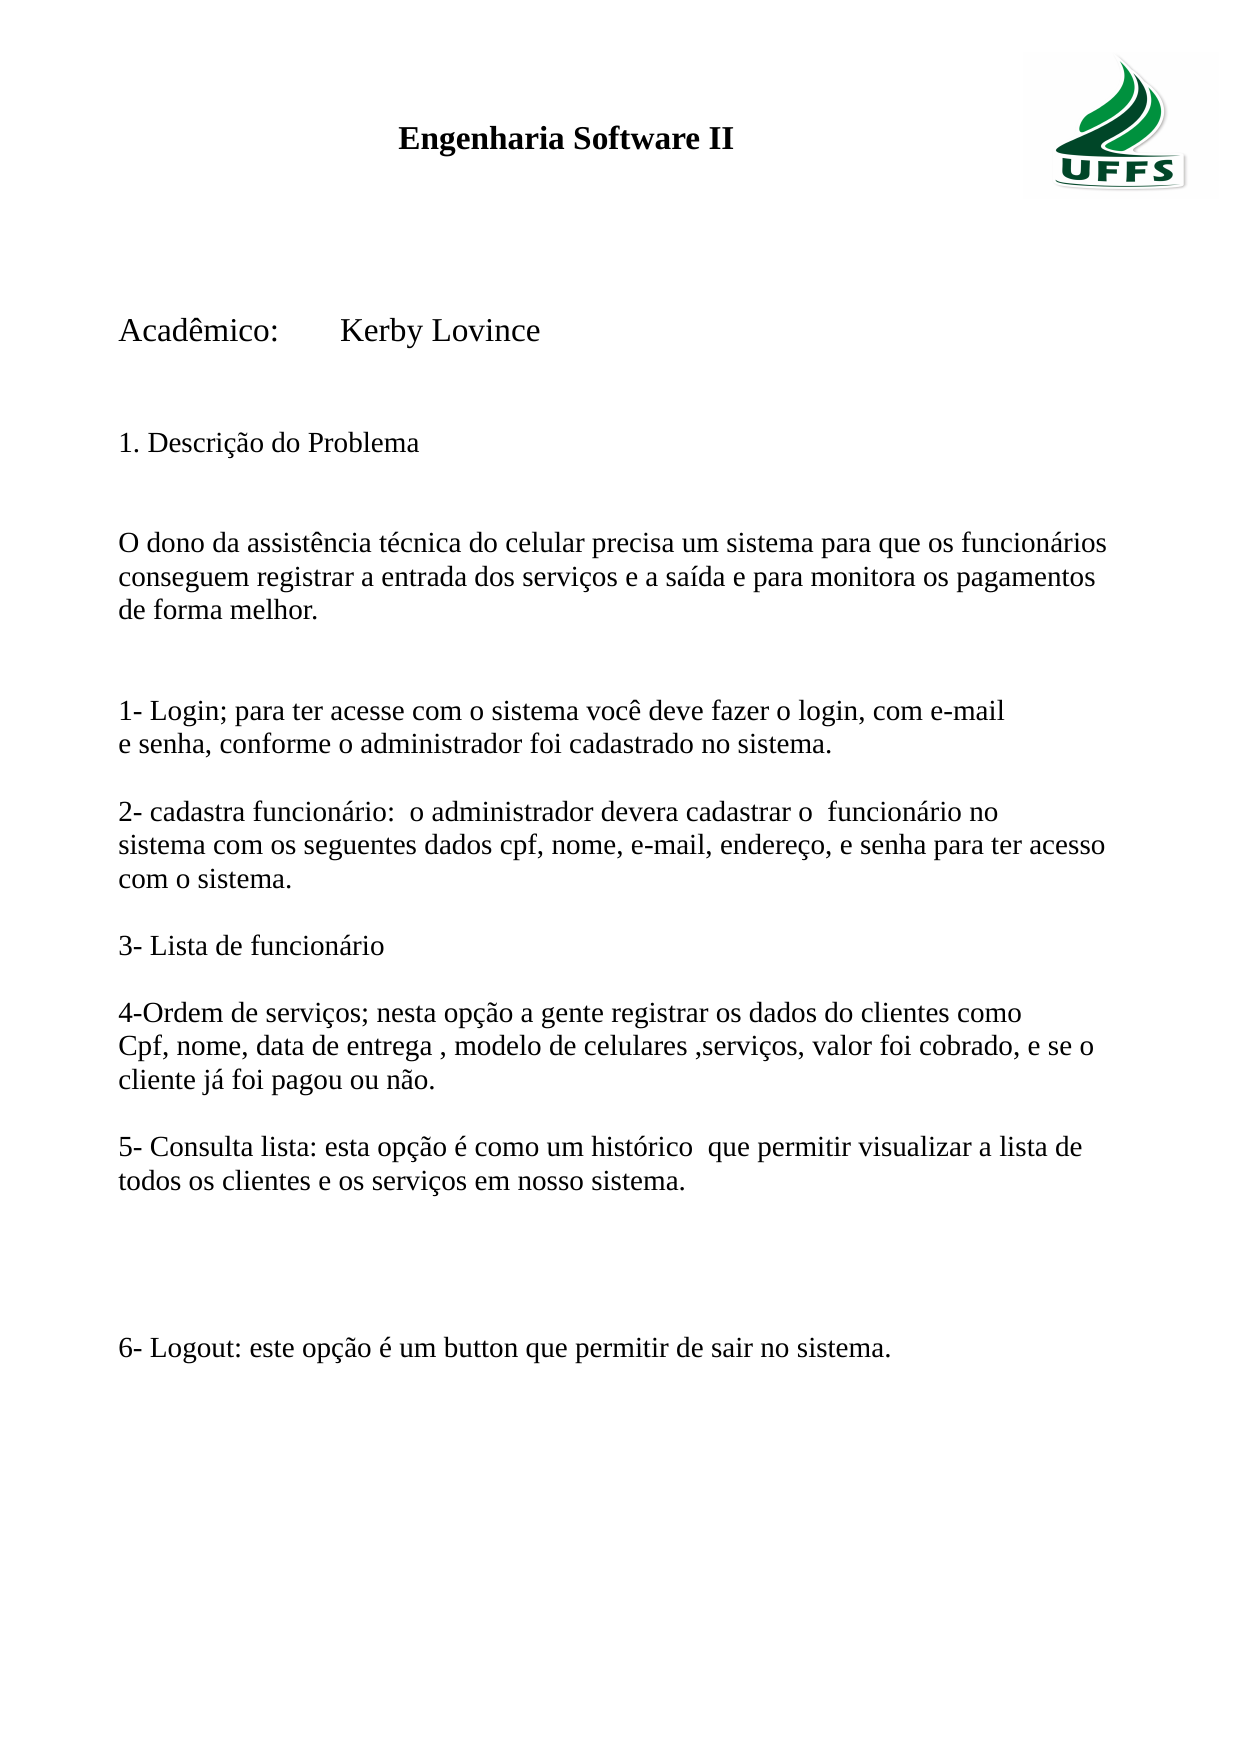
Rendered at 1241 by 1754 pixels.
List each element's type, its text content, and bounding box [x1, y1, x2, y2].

text 4-Ordem de serviços; nesta opção a gente registrar os dados do clientes como [118, 995, 1122, 1028]
text Engenharia Software II [118, 118, 1022, 156]
text 1- Login; para ter acesse com o sistema você deve fazer o login, com e-mail [118, 693, 1122, 727]
text 5- Consulta lista: esta opção é como um histórico que permitir visualizar a lista de todos os clientes e os serviços em nosso sistema. [118, 1129, 1122, 1196]
text com o sistema. [118, 861, 1122, 894]
text O dono da assistência técnica do celular precisa um sistema para que os funcionários conseguem registrar a entrada dos serviços e a saída e para monitora os pagamentos de forma melhor. [118, 525, 1122, 626]
text 1. Descrição do Problema [118, 425, 1122, 458]
text e senha, conforme o administrador foi cadastrado no sistema. [118, 727, 1122, 760]
text sistema com os seguentes dados cpf, nome, e-mail, endereço, e senha para ter acesso [118, 827, 1122, 861]
text 2- cadastra funcionário: o administrador devera cadastrar o funcionário no [118, 794, 1122, 827]
picture [1022, 52, 1219, 199]
text 6- Logout: este opção é um button que permitir de sair no sistema. [118, 1330, 1122, 1364]
text Acadêmico: Kerby Lovince [118, 310, 1122, 348]
text 3- Lista de funcionário [118, 928, 1122, 961]
text Cpf, nome, data de entrega , modelo de celulares ,serviços, valor foi cobrado, e se o cliente já foi pagou ou não. [118, 1028, 1122, 1096]
